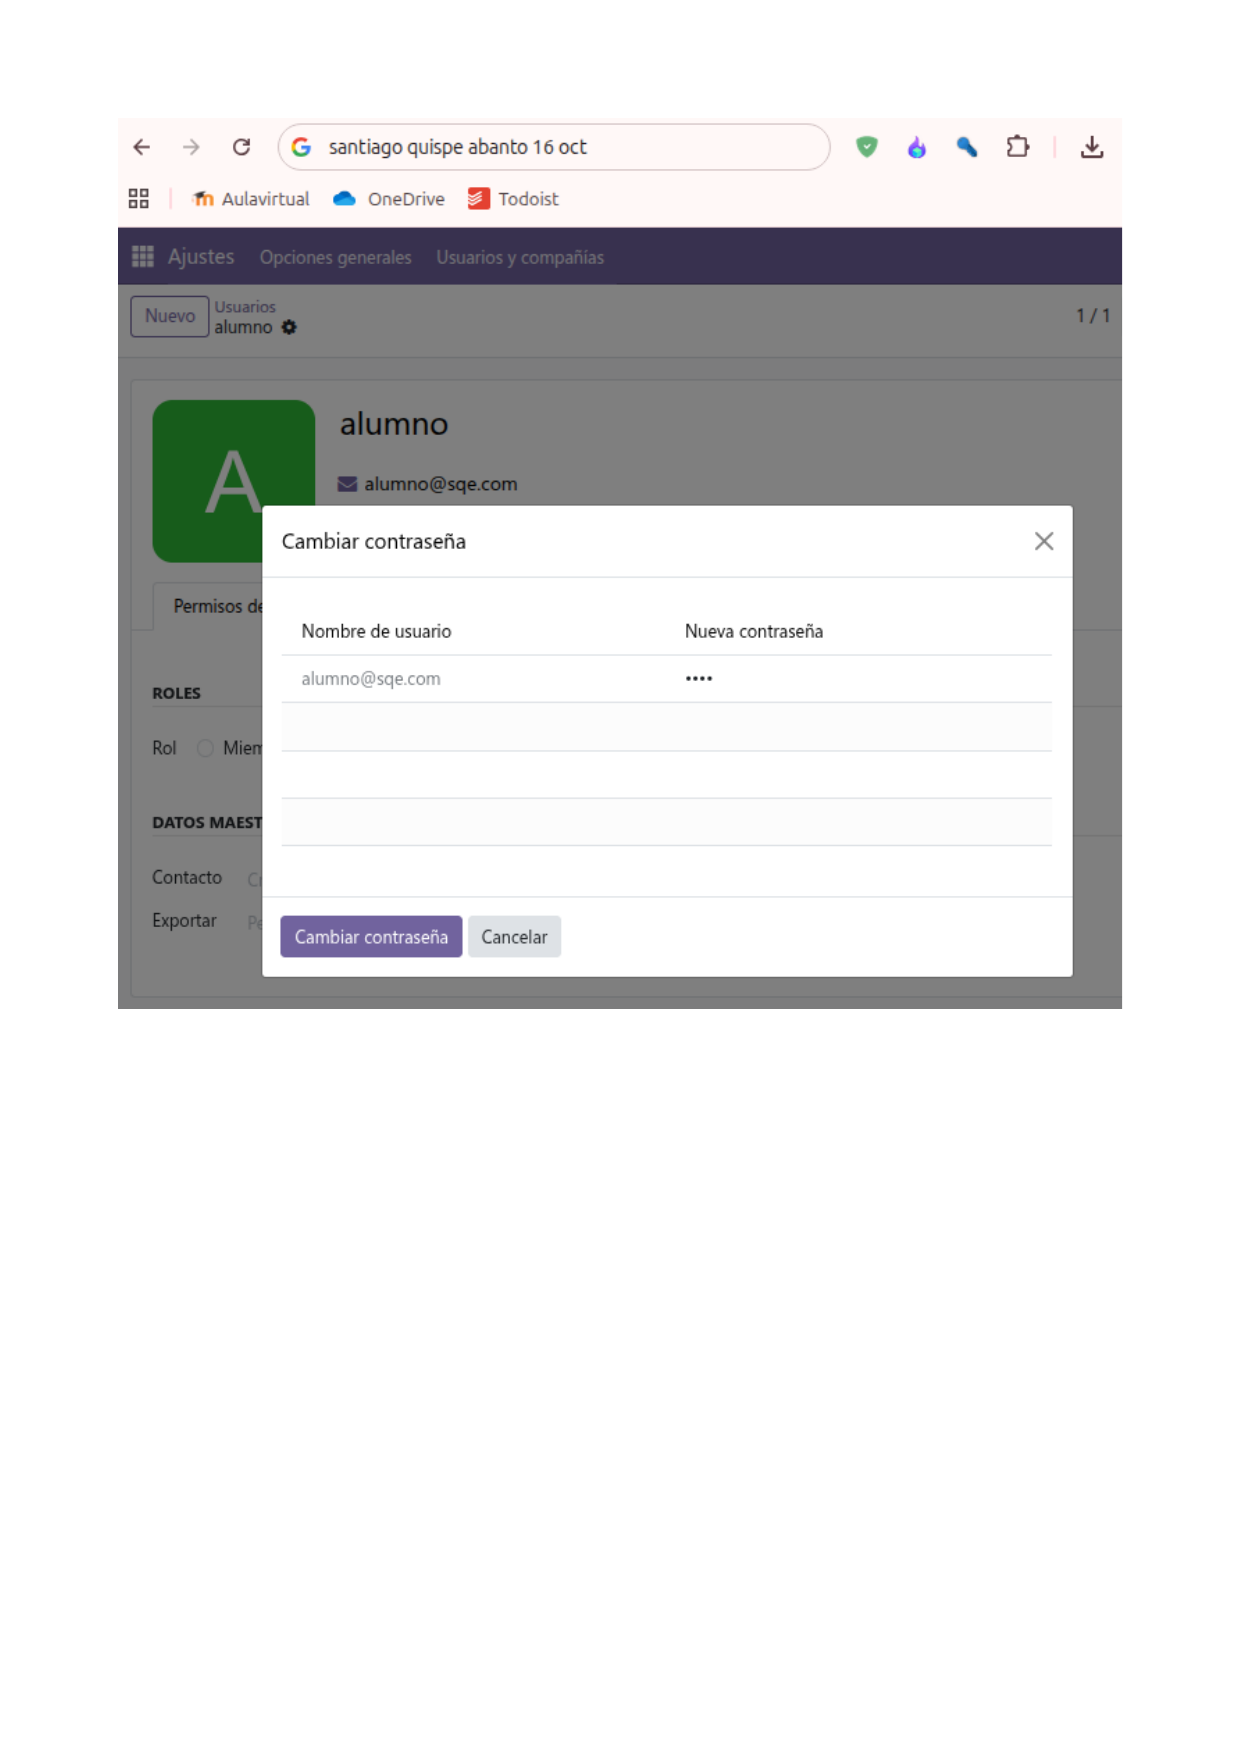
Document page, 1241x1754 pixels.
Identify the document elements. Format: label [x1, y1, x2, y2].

picture [118, 118, 1123, 1009]
